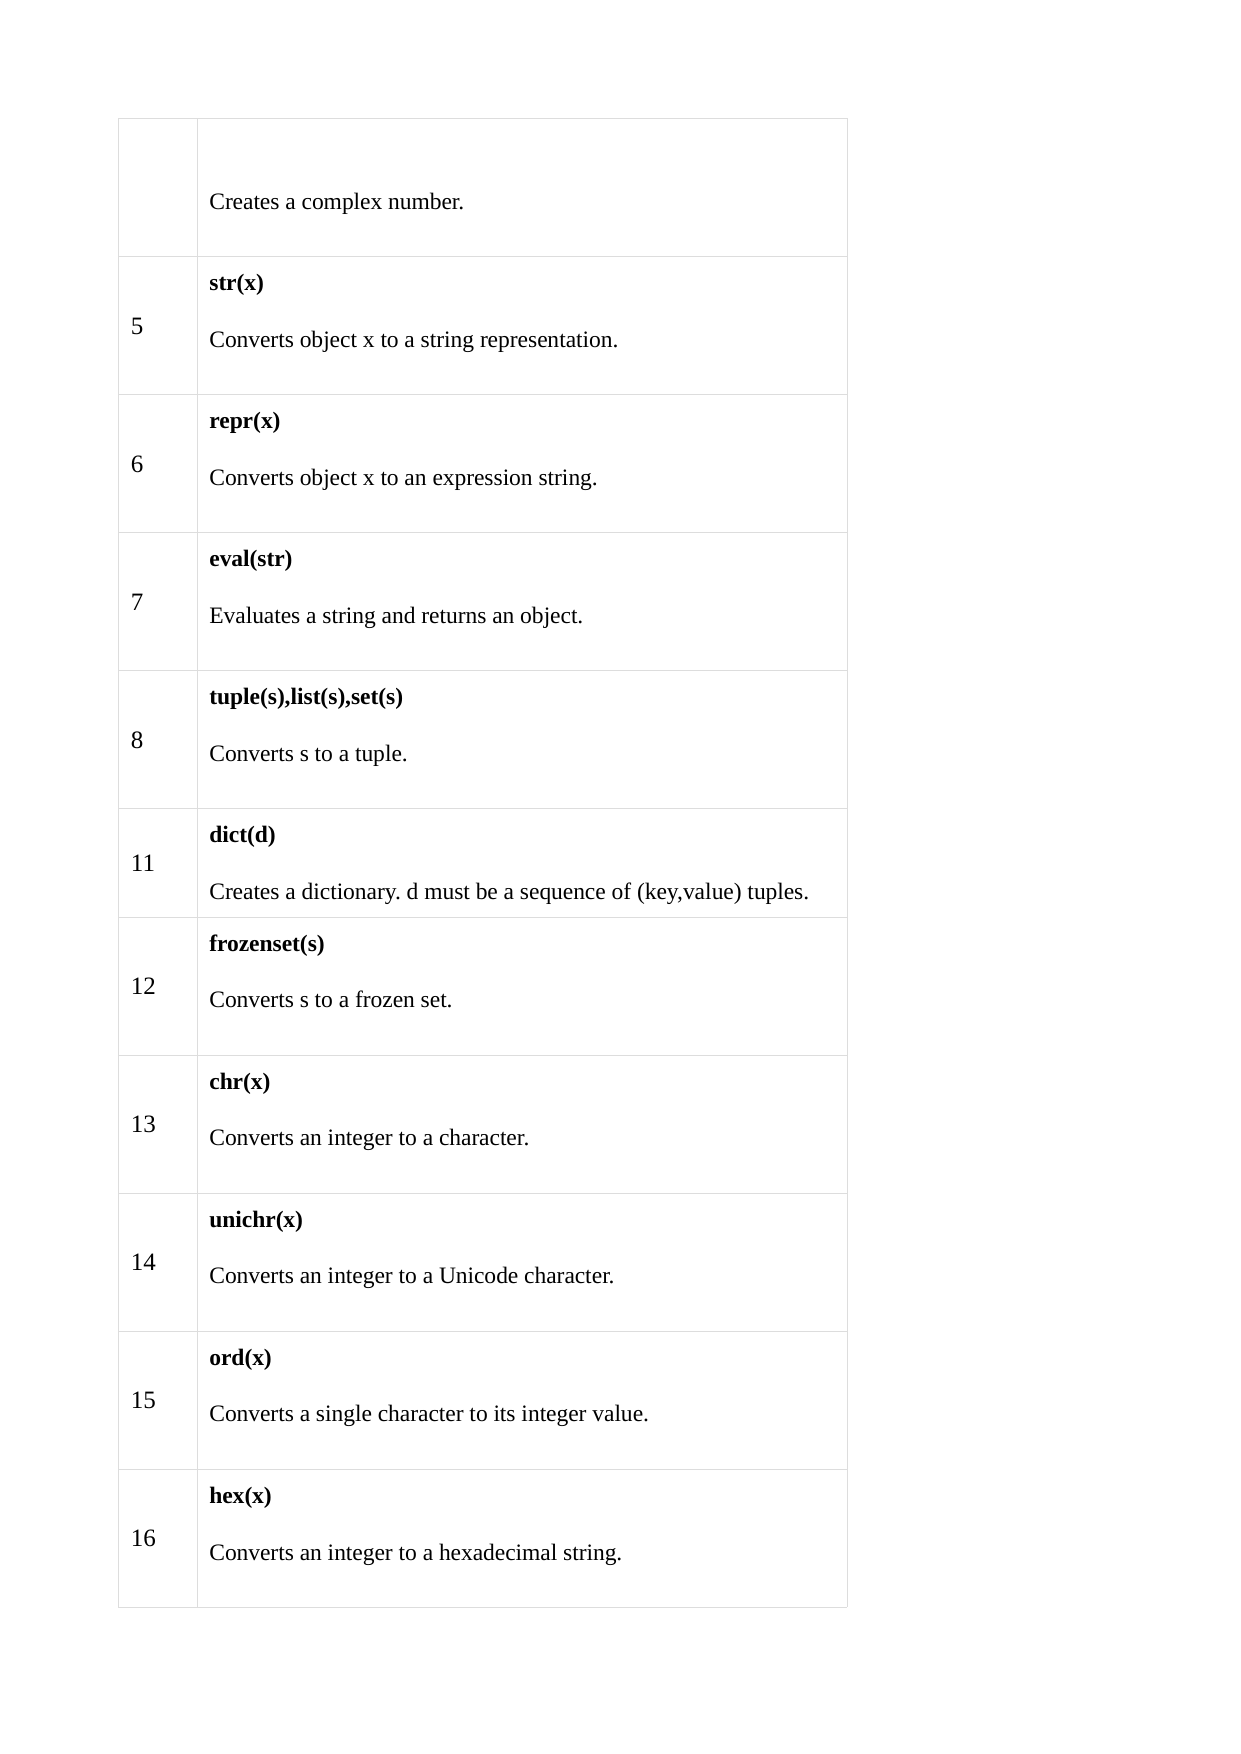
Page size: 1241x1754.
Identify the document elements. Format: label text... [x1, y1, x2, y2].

table_cell tuple(s),list(s),set(s) Converts s to a tuple. [198, 671, 847, 808]
table_cell 8 [119, 671, 197, 808]
table_cell 7 [119, 533, 197, 670]
table_cell repr(x) Converts object x to an expression string. [198, 395, 847, 532]
table_cell dict(d) Creates a dictionary. d must be a sequence of (key,value) tuples. [198, 809, 847, 917]
table_cell 6 [119, 395, 197, 532]
table_cell 11 [119, 809, 197, 917]
table_cell 5 [119, 257, 197, 394]
table_cell [119, 119, 197, 256]
table_cell hex(x) Converts an integer to a hexadecimal string. [198, 1470, 847, 1607]
table_cell 15 [119, 1332, 197, 1469]
table_cell frozenset(s) Converts s to a frozen set. [198, 918, 847, 1055]
table_cell Creates a complex number. [198, 119, 847, 256]
table_cell 14 [119, 1194, 197, 1331]
table_cell chr(x) Converts an integer to a character. [198, 1056, 847, 1193]
table_cell ord(x) Converts a single character to its integer value. [198, 1332, 847, 1469]
table_cell unichr(x) Converts an integer to a Unicode character. [198, 1194, 847, 1331]
table_cell 16 [119, 1470, 197, 1607]
table_cell eval(str) Evaluates a string and returns an object. [198, 533, 847, 670]
table_cell 12 [119, 918, 197, 1055]
table_cell str(x) Converts object x to a string representation. [198, 257, 847, 394]
table_cell 13 [119, 1056, 197, 1193]
